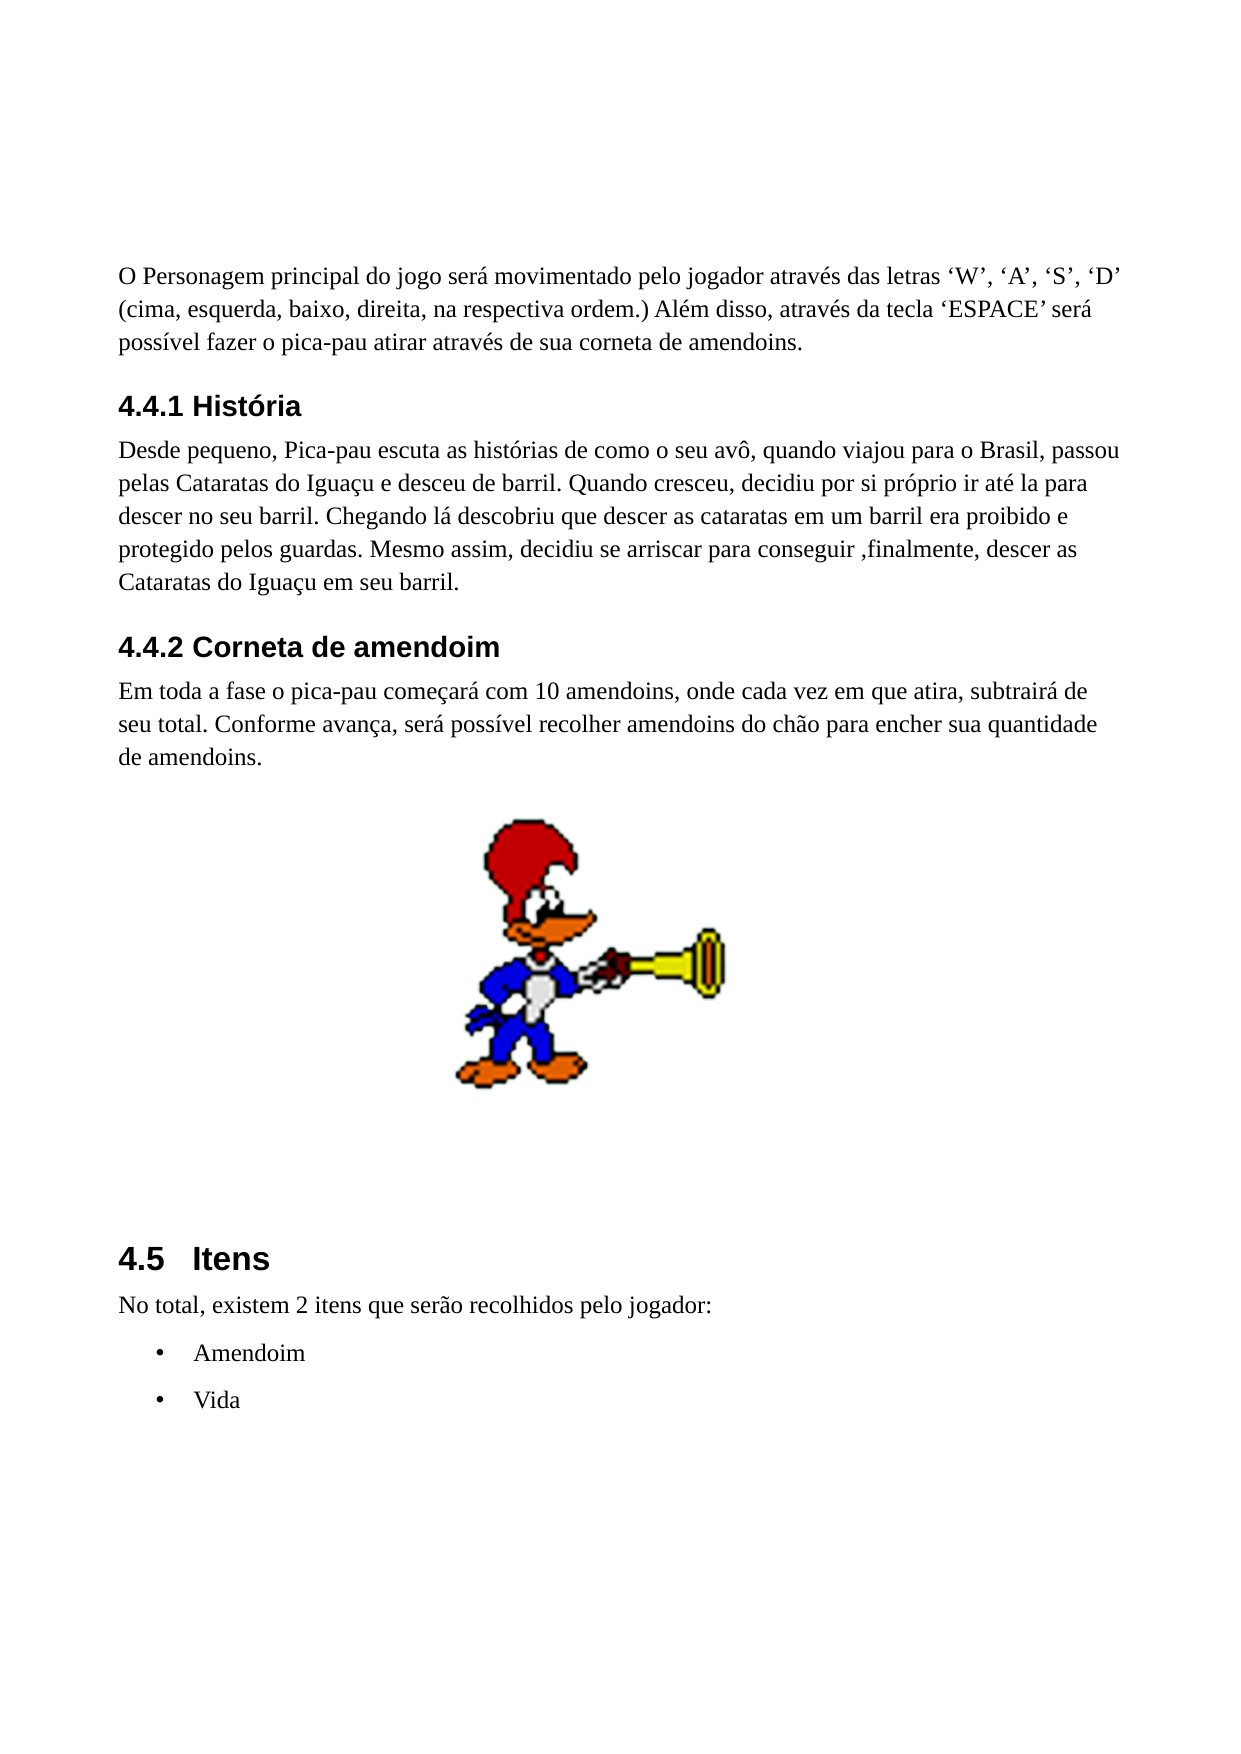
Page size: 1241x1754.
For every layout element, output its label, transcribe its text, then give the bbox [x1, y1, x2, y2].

text O Personagem principal do jogo será movimentado pelo jogador através das letras ‘W’, ‘A’, ‘S’, ‘D’ (cima, esquerda, baixo, direita, na respectiva ordem.) Além disso, através da tecla ‘ESPACE’ será possível fazer o pica-pau atirar através de sua corneta de amendoins. [118, 261, 1122, 356]
subtitle Itens [118, 1239, 1122, 1277]
text No total, existem 2 itens que serão recolhidos pelo jogador: [118, 1290, 1122, 1319]
picture [430, 810, 743, 1123]
text Desde pequeno, Pica-pau escuta as histórias de como o seu avô, quando viajou para o Brasil, passou pelas Cataratas do Iguaçu e desceu de barril. Quando cresceu, decidiu por si próprio ir até la para descer no seu barril. Chegando lá descobriu que descer as cataratas em um barril era proibido e protegido pelos guardas. Mesmo assim, decidiu se arriscar para conseguir ,finalmente, descer as Cataratas do Iguaçu em seu barril. [118, 435, 1122, 596]
subtitle Corneta de amendoim [118, 630, 1122, 663]
list Amendoim [156, 1338, 1122, 1366]
list Vida [156, 1385, 1122, 1414]
text Em toda a fase o pica-pau começará com 10 amendoins, onde cada vez em que atira, subtrairá de seu total. Conforme avança, será possível recolher amendoins do chão para encher sua quantidade de amendoins. [118, 676, 1122, 771]
subtitle História [118, 389, 1122, 423]
